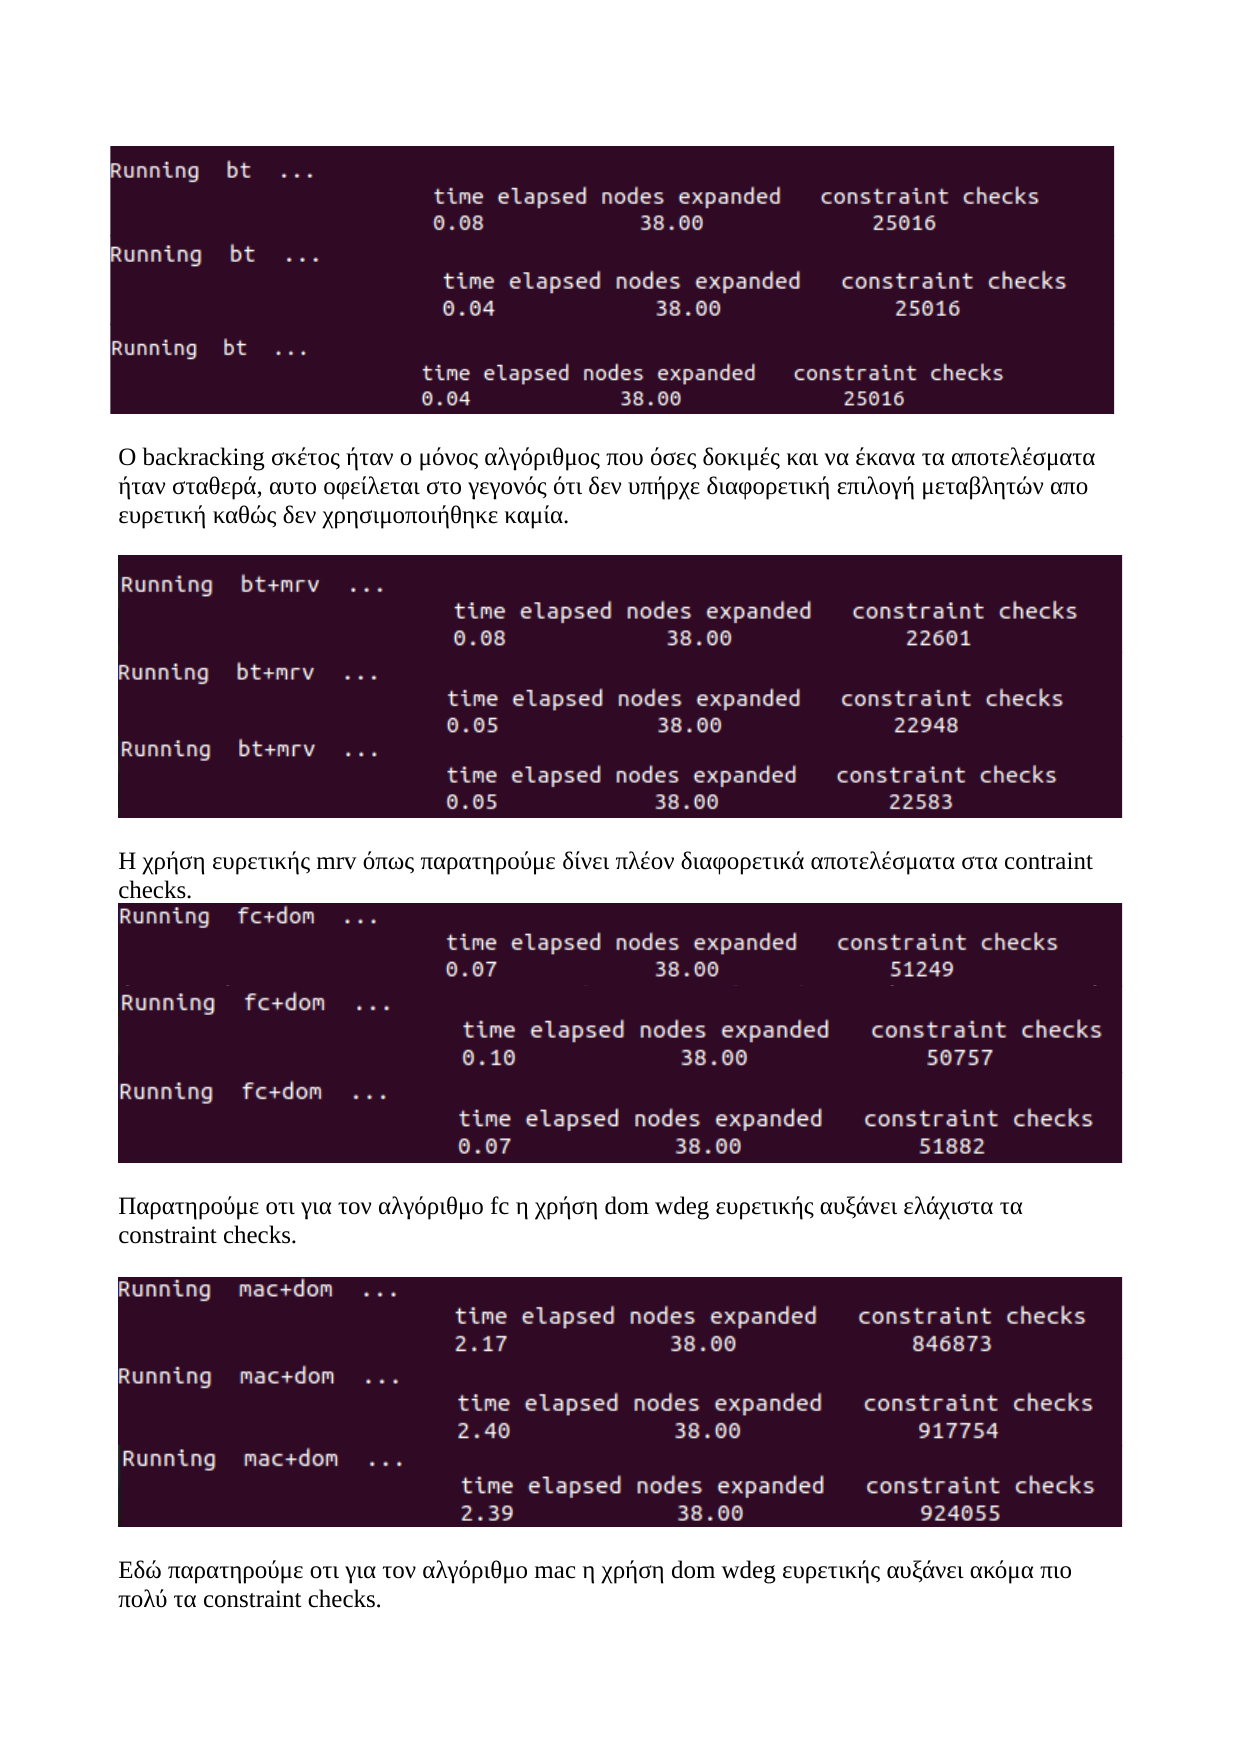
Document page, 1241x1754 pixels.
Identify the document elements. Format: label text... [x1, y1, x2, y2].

picture [110, 146, 1115, 414]
text Ο backracking σκέτος ήταν ο μόνος αλγόριθμος που όσες δοκιμές και να έκανα τα αποτελέσματα ήταν σταθερά, αυτο οφείλεται στο γεγονός ότι δεν υπήρχε διαφορετική επιλογή μεταβλητών απο ευρετική καθώς δεν χρησιμοποιήθηκε καμία. [118, 147, 1122, 528]
text Η χρήση ευρετικής mrv όπως παρατηρούμε δίνει πλέον διαφορετικά αποτελέσματα στα contraint checks. [118, 818, 1122, 903]
text Παρατηρούμε οτι για τον αλγόριθμο fc η χρήση dom wdeg ευρετικής αυξάνει ελάχιστα τα constraint checks. [118, 1163, 1122, 1249]
text [118, 528, 1122, 555]
picture [118, 555, 1123, 818]
picture [118, 903, 1123, 1163]
picture [118, 1277, 1123, 1527]
text Εδώ παρατηρούμε οτι για τον αλγόριθμο mac η χρήση dom wdeg ευρετικής αυξάνει ακόμα πιο πολύ τα constraint checks. [118, 1527, 1122, 1612]
